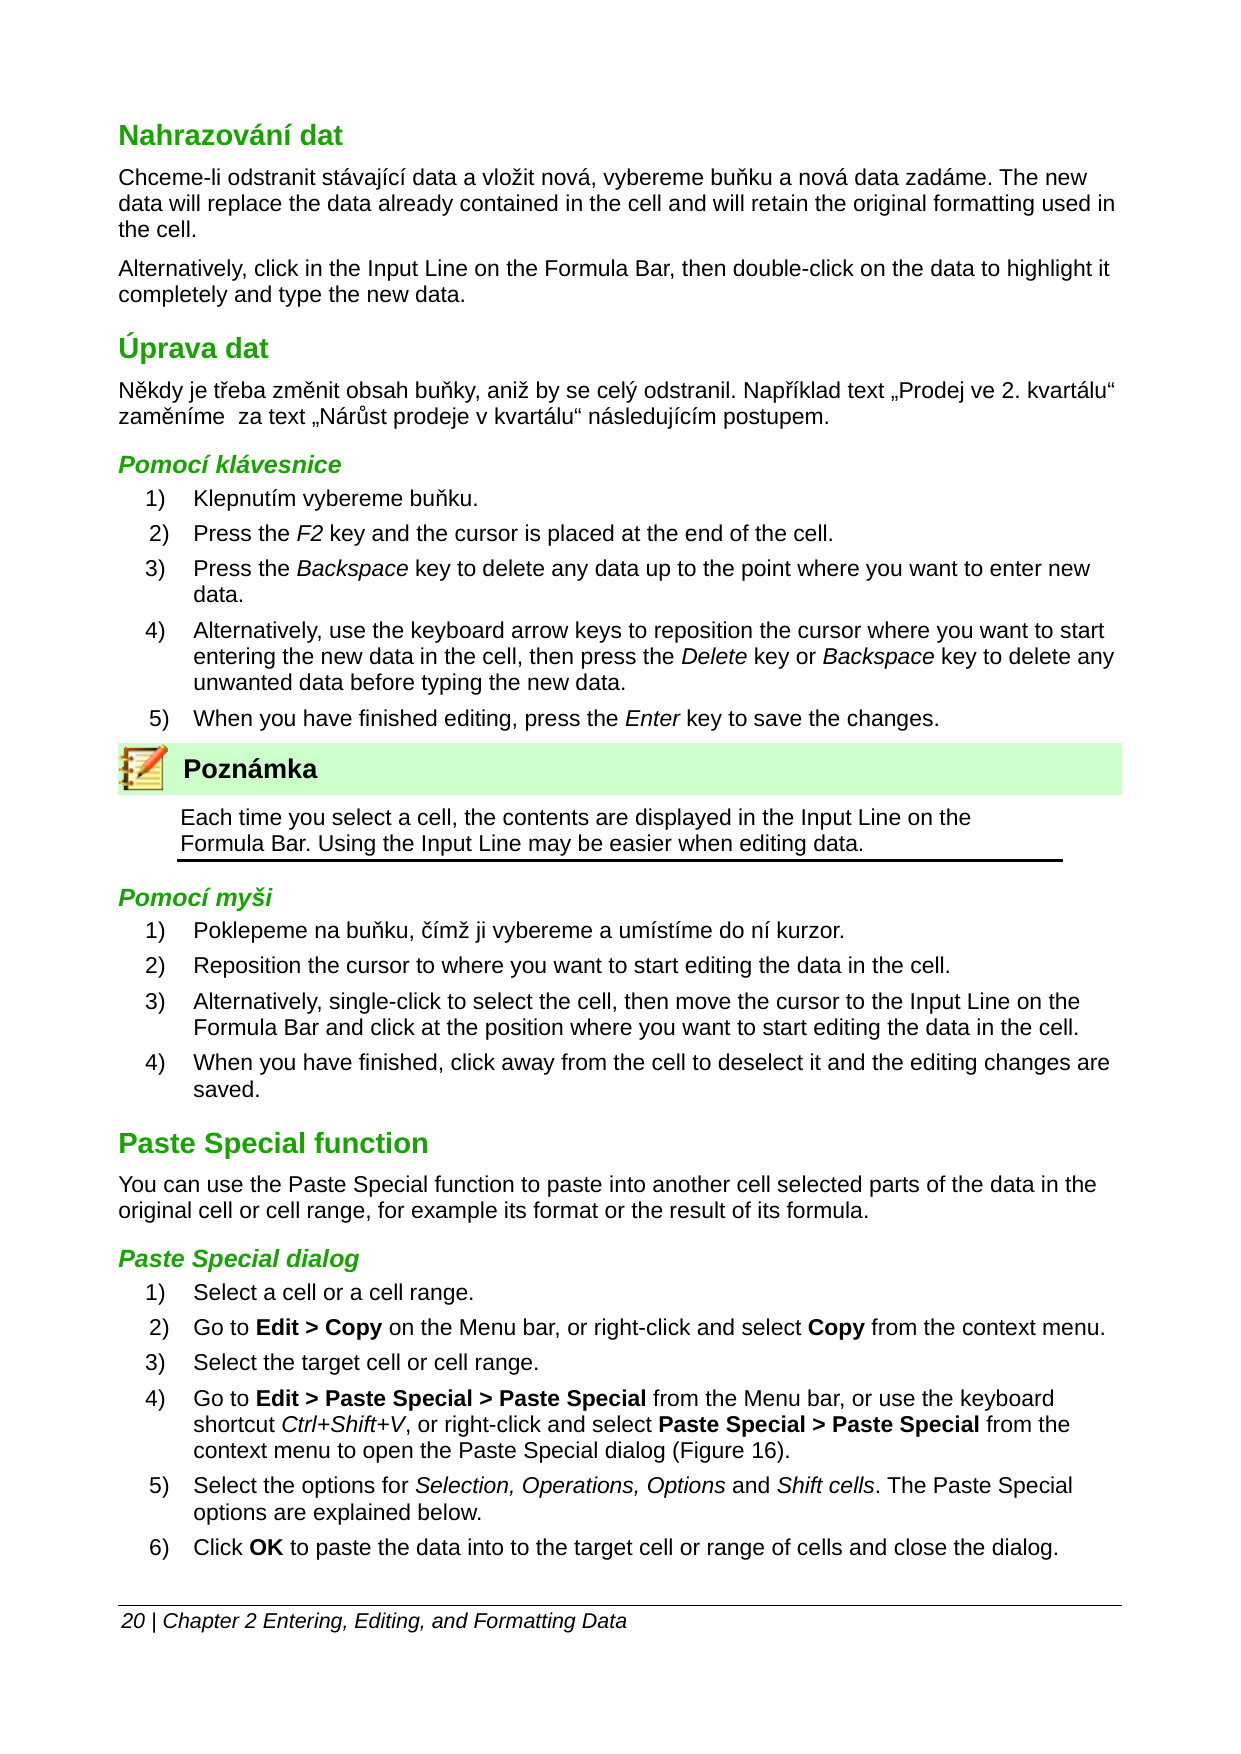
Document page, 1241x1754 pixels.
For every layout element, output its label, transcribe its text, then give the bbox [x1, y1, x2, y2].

subtitle Poznámka [118, 743, 1122, 795]
list Reposition the cursor to where you want to start editing the data in the cell. [165, 952, 1122, 979]
text Alternatively, click in the Input Line on the Formula Bar, then double-click on the data to highlight it completely and type the new data. [118, 255, 1122, 308]
text Chceme-li odstranit stávající data a vložit nová, vybereme buňku a nová data zadáme. The new data will replace the data already contained in the cell and will retain the original formatting used in the cell. [118, 163, 1122, 242]
list Press the F2 key and the cursor is placed at the end of the cell. [169, 520, 1122, 546]
list When you have finished editing, press the Enter key to save the changes. [169, 704, 1122, 731]
subtitle Pomocí myši [118, 883, 1122, 911]
list Select a cell or a cell range. [165, 1279, 1122, 1305]
subtitle Úprava dat [118, 331, 1122, 365]
text You can use the Paste Special function to paste into another cell selected parts of the data in the original cell or cell range, for example its format or the result of its formula. [118, 1171, 1122, 1224]
list Alternatively, single-click to select the cell, then move the cursor to the Input Line on the Formula Bar and click at the position where you want to start editing the data in the cell. [165, 988, 1122, 1040]
picture [119, 743, 170, 794]
list Go to Edit > Copy on the Menu bar, or right-click and select Copy from the context menu. [169, 1314, 1122, 1341]
list Press the Backspace key to delete any data up to the point where you want to enter new data. [165, 555, 1122, 608]
text Někdy je třeba změnit obsah buňky, aniž by se celý odstranil. Například text „Prodej ve 2. kvartálu“ zaměníme za text „Nárůst prodeje v kvartálu“ následujícím postupem. [118, 377, 1122, 429]
list Select the options for Selection, Operations, Options and Shift cells. The Paste Special options are explained below. [169, 1472, 1122, 1525]
list Klepnutím vybereme buňku. [165, 485, 1122, 511]
subtitle Paste Special dialog [118, 1244, 1122, 1273]
subtitle Pomocí klávesnice [118, 450, 1122, 479]
list When you have finished, click away from the cell to deselect it and the editing changes are saved. [165, 1049, 1122, 1102]
list Click OK to paste the data into to the target cell or range of cells and close the dialog. [169, 1534, 1122, 1560]
list Alternatively, use the keyboard arrow keys to reposition the cursor where you want to start entering the new data in the cell, then press the Delete key or Backspace key to delete any unwanted data before typing the new data. [165, 617, 1122, 696]
list Poklepeme na buňku, čímž ji vybereme a umístíme do ní kurzor. [165, 917, 1122, 944]
subtitle Paste Special function [118, 1126, 1122, 1159]
list Go to Edit > Paste Special > Paste Special from the Menu bar, or use the keyboard shortcut Ctrl+Shift+V, or right-click and select Paste Special > Paste Special from the context menu to open the Paste Special dialog (Figure 16). [165, 1384, 1122, 1464]
list Select the target cell or cell range. [165, 1349, 1122, 1376]
text Each time you select a cell, the contents are displayed in the Input Line on the Formula Bar. Using the Input Line may be easier when editing data. [177, 801, 1063, 859]
subtitle Nahrazování dat [118, 118, 1122, 152]
